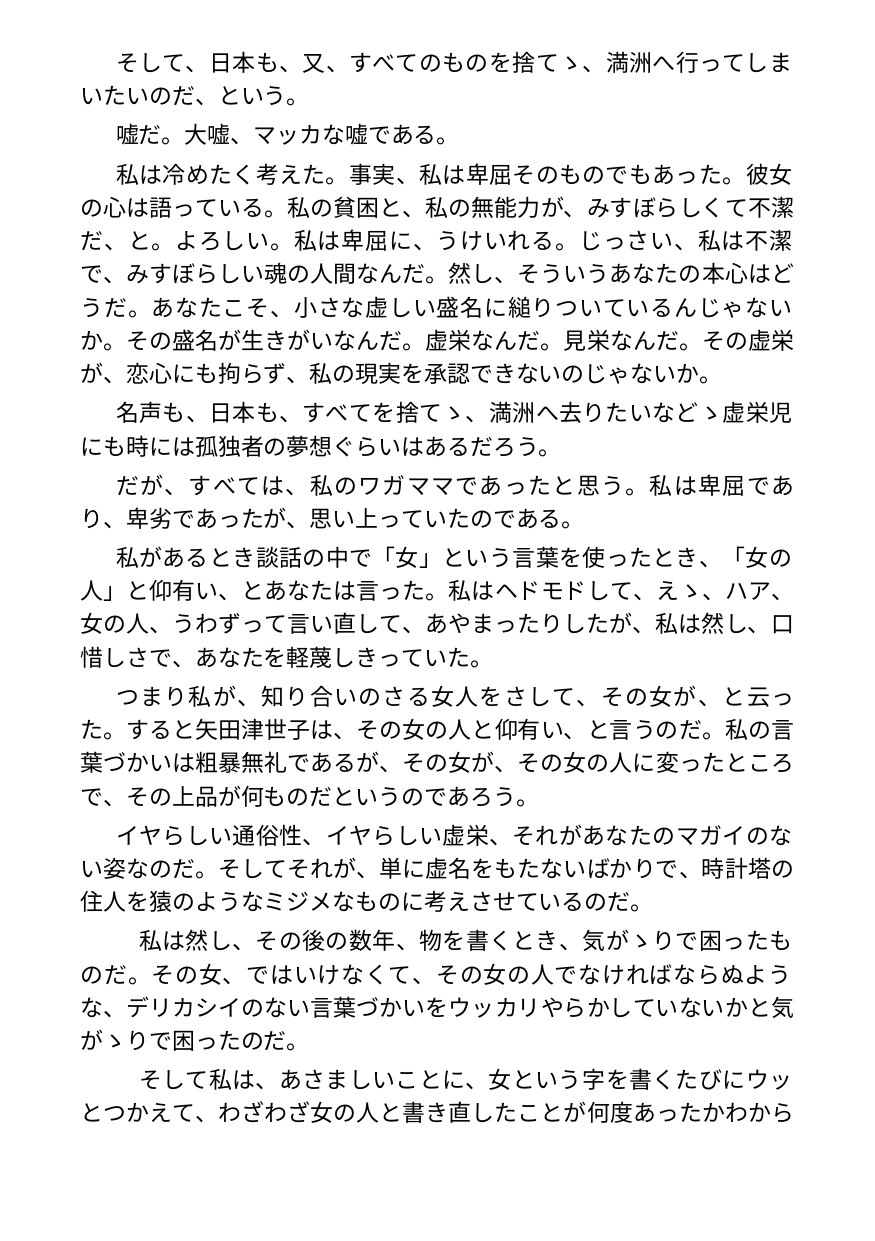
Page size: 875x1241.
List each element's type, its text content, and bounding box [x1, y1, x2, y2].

text 名声も、日本も、すべてを捨てゝ、満洲へ去りたいなどゝ虚栄児にも時には孤独者の夢想ぐらいはあるだろう。 [80, 395, 794, 462]
text 私があるとき談話の中で「女」という言葉を使ったとき、「女の人」と仰有い、とあなたは言った。私はヘドモドして、えゝ、ハア、女の人、うわずって言い直して、あやまったりしたが、私は然し、口惜しさで、あなたを軽蔑しきっていた。 [80, 540, 794, 673]
text そして、日本も、又、すべてのものを捨てゝ、満洲へ行ってしまいたいのだ、という。 [80, 45, 794, 111]
text 嘘だ。大嘘、マッカな嘘である。 [80, 117, 794, 151]
text イヤらしい通俗性、イヤらしい虚栄、それがあなたのマガイのない姿なのだ。そしてそれが、単に虚名をもたないばかりで、時計塔の住人を猿のようなミジメなものに考えさせているのだ。 [80, 818, 794, 917]
text だが、すべては、私のワガママであったと思う。私は卑屈であり、卑劣であったが、思い上っていたのである。 [80, 467, 794, 534]
text 私は冷めたく考えた。事実、私は卑屈そのものでもあった。彼女の心は語っている。私の貧困と、私の無能力が、みすぼらしくて不潔だ、と。よろしい。私は卑屈に、うけいれる。じっさい、私は不潔で、みすぼらしい魂の人間なんだ。然し、そういうあなたの本心はどうだ。あなたこそ、小さな虚しい盛名に縋りついているんじゃないか。その盛名が生きがいなんだ。虚栄なんだ。見栄なんだ。その虚栄が、恋心にも拘らず、私の現実を承認できないのじゃないか。 [80, 157, 794, 389]
text つまり私が、知り合いのさる女人をさして、その女が、と云った。すると矢田津世子は、その女の人と仰有い、と言うのだ。私の言葉づかいは粗暴無礼であるが、その女が、その女の人に変ったところで、その上品が何ものだというのであろう。 [80, 679, 794, 812]
text そして私は、あさましいことに、女という字を書くたびにウッとつかえて、わざわざ女の人と書き直したことが何度あったかわから [80, 1062, 794, 1128]
text 私は然し、その後の数年、物を書くとき、気がゝりで困ったものだ。その女、ではいけなくて、その女の人でなければならぬような、デリカシイのない言葉づかいをウッカリやらかしていないかと気がゝりで困ったのだ。 [80, 923, 794, 1056]
